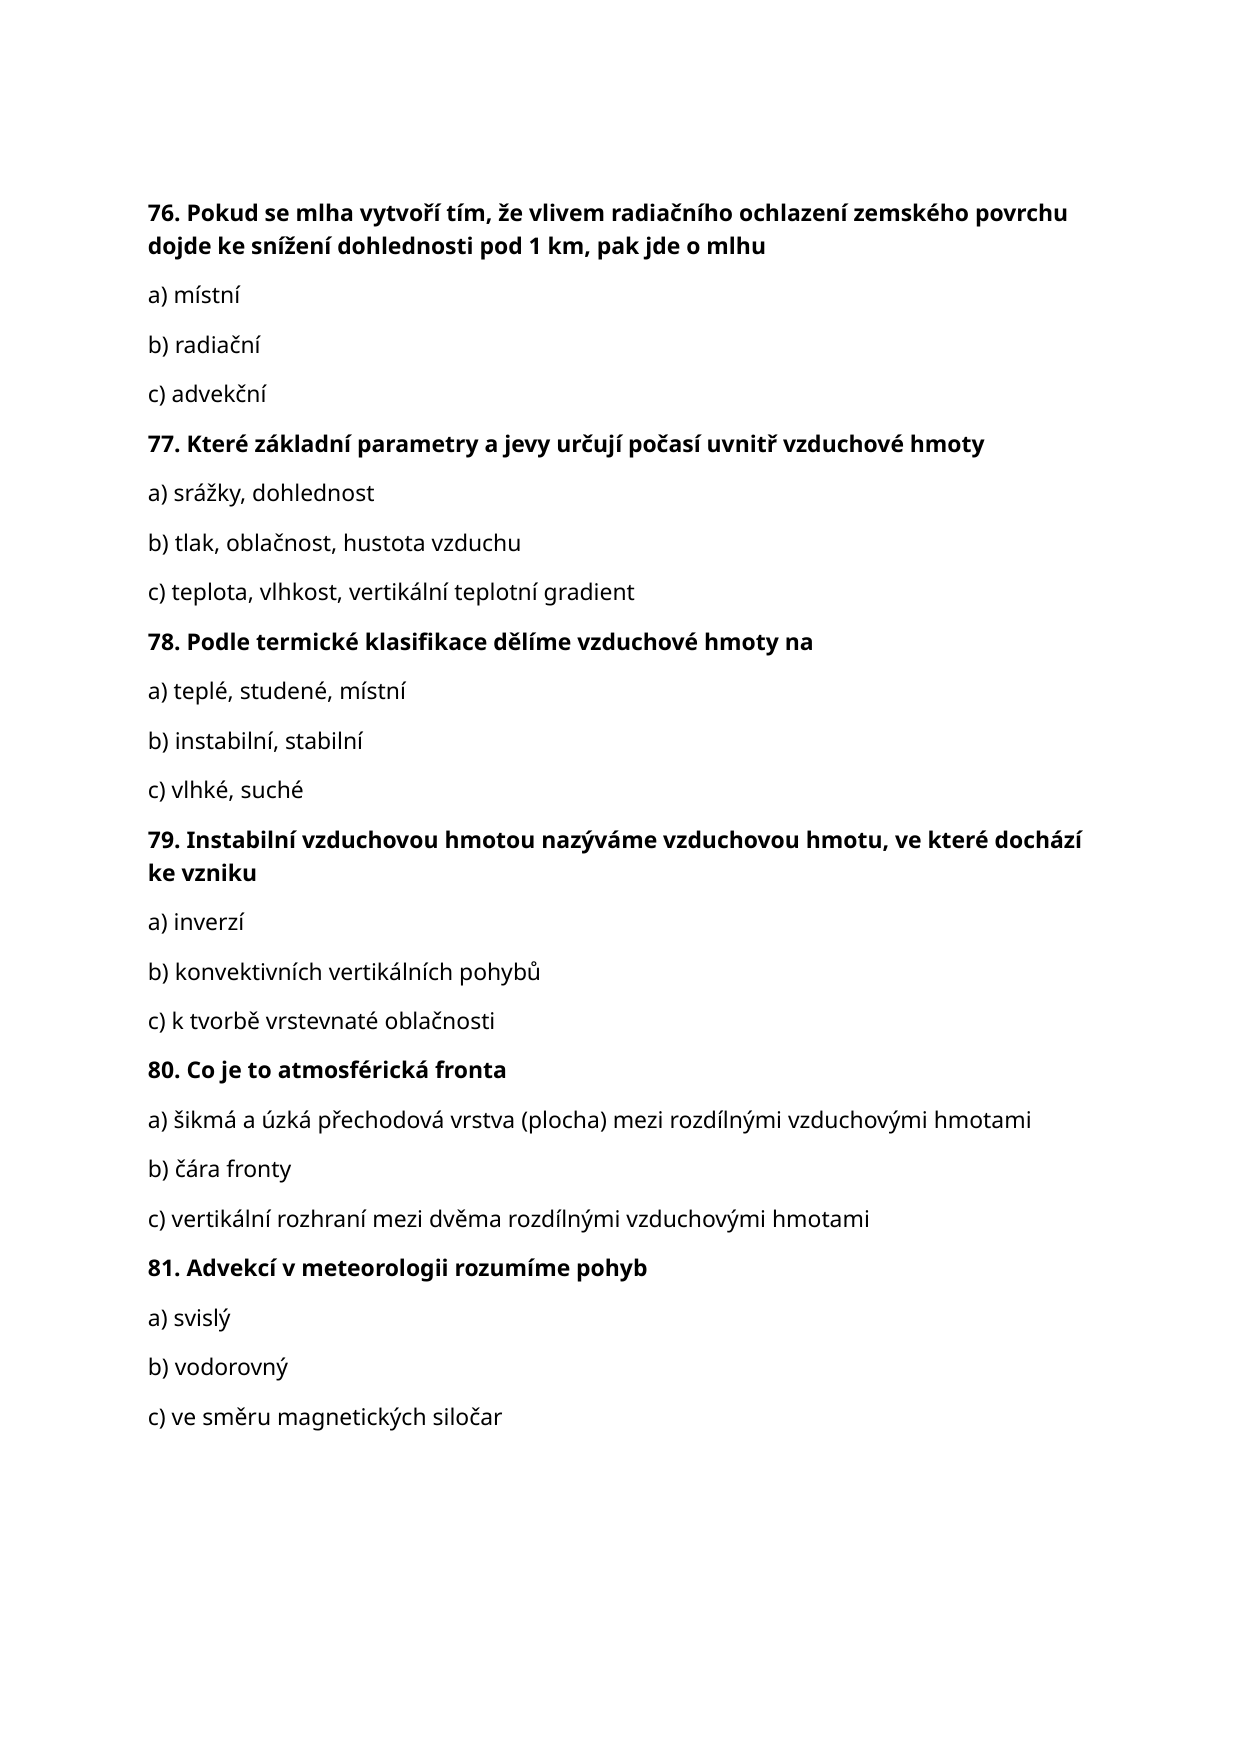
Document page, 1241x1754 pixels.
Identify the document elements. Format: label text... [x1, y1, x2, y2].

text 79. Instabilní vzduchovou hmotou nazýváme vzduchovou hmotu, ve které dochází ke vzniku [148, 824, 1093, 888]
text b) čára fronty [148, 1153, 1093, 1184]
text a) šikmá a úzká přechodová vrstva (plocha) mezi rozdílnými vzduchovými hmotami [148, 1104, 1093, 1135]
text c) vertikální rozhraní mezi dvěma rozdílnými vzduchovými hmotami [148, 1203, 1093, 1234]
text 80. Co je to atmosférická fronta [148, 1054, 1093, 1086]
text c) ve směru magnetických siločar [148, 1401, 1093, 1432]
text b) tlak, oblačnost, hustota vzduchu [148, 527, 1093, 558]
text a) srážky, dohlednost [148, 477, 1093, 508]
text b) vodorovný [148, 1351, 1093, 1382]
text 77. Které základní parametry a jevy určují počasí uvnitř vzduchové hmoty [148, 428, 1093, 459]
text c) vlhké, suché [148, 774, 1093, 805]
text c) k tvorbě vrstevnaté oblačnosti [148, 1005, 1093, 1036]
text a) místní [148, 279, 1093, 311]
text a) teplé, studené, místní [148, 675, 1093, 706]
text c) teplota, vlhkost, vertikální teplotní gradient [148, 576, 1093, 607]
text b) instabilní, stabilní [148, 725, 1093, 756]
text a) svislý [148, 1302, 1093, 1333]
text b) konvektivních vertikálních pohybů [148, 955, 1093, 987]
text b) radiační [148, 329, 1093, 360]
text 78. Podle termické klasifikace dělíme vzduchové hmoty na [148, 626, 1093, 657]
text c) advekční [148, 378, 1093, 409]
text 76. Pokud se mlha vytvoří tím, že vlivem radiačního ochlazení zemského povrchu dojde ke snížení dohlednosti pod 1 km, pak jde o mlhu [148, 197, 1093, 261]
text a) inverzí [148, 906, 1093, 937]
text 81. Advekcí v meteorologii rozumíme pohyb [148, 1252, 1093, 1283]
